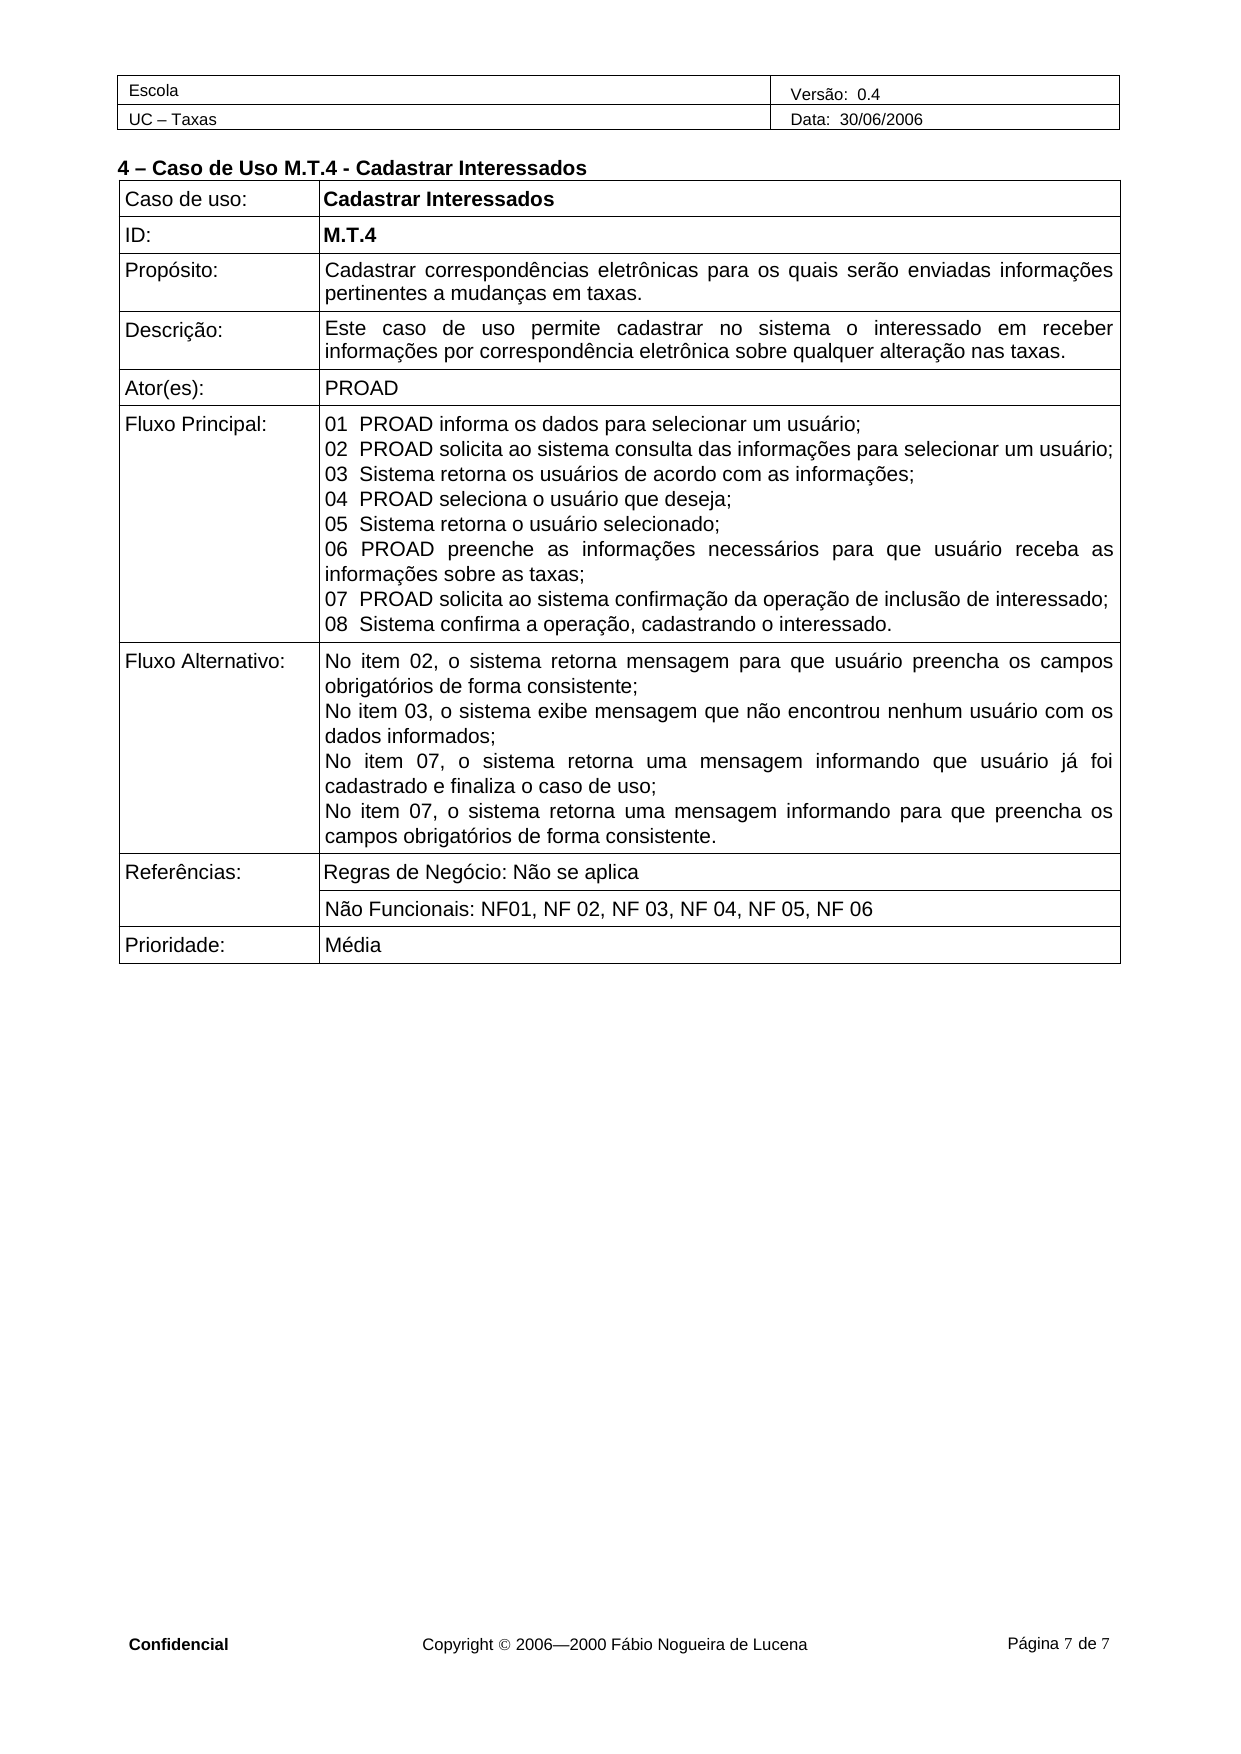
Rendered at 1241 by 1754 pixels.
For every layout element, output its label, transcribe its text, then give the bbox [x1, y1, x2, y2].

table_cell Fluxo Principal: [120, 406, 319, 642]
table_cell PROAD [320, 370, 1120, 405]
table_header Caso de uso: [120, 181, 319, 216]
table_cell Descrição: [120, 312, 319, 369]
table_cell Média [320, 927, 1120, 963]
table_cell Não Funcionais: NF01, NF 02, NF 03, NF 04, NF 05, NF 06 [320, 891, 1120, 926]
table_cell 01 PROAD informa os dados para selecionar um usuário; 02 PROAD solicita ao sistema consulta das informações para selecionar um usuário; 03 Sistema retorna os usuários de acordo com as informações; 04 PROAD seleciona o usuário que deseja; 05 Sistema retorna o usuário selecionado; 06 PROAD preenche as informações necessários para que usuário receba as informações sobre as taxas; 07 PROAD solicita ao sistema confirmação da operação de inclusão de interessado; 08 Sistema confirma a operação, cadastrando o interessado. [320, 406, 1120, 642]
table_cell Ator(es): [120, 370, 319, 405]
table_cell Fluxo Alternativo: [120, 643, 319, 853]
table_cell Propósito: [120, 254, 319, 311]
table_cell Referências: [120, 854, 319, 926]
text 4 – Caso de Uso M.T.4 - Cadastrar Interessados [117, 154, 1120, 179]
table_header Regras de Negócio: Não se aplica [320, 854, 1120, 890]
table_cell ID: [120, 217, 319, 253]
table_cell Prioridade: [120, 927, 319, 963]
table_header Cadastrar Interessados [320, 181, 1120, 216]
table_cell No item 02, o sistema retorna mensagem para que usuário preencha os campos obrigatórios de forma consistente; No item 03, o sistema exibe mensagem que não encontrou nenhum usuário com os dados informados; No item 07, o sistema retorna uma mensagem informando que usuário já foi cadastrado e finaliza o caso de uso; No item 07, o sistema retorna uma mensagem informando para que preencha os campos obrigatórios de forma consistente. [320, 643, 1120, 853]
table_cell Este caso de uso permite cadastrar no sistema o interessado em receber informações por correspondência eletrônica sobre qualquer alteração nas taxas. [320, 312, 1120, 369]
table_cell M.T.4 [320, 217, 1120, 253]
table_cell Cadastrar correspondências eletrônicas para os quais serão enviadas informações pertinentes a mudanças em taxas. [320, 254, 1120, 311]
